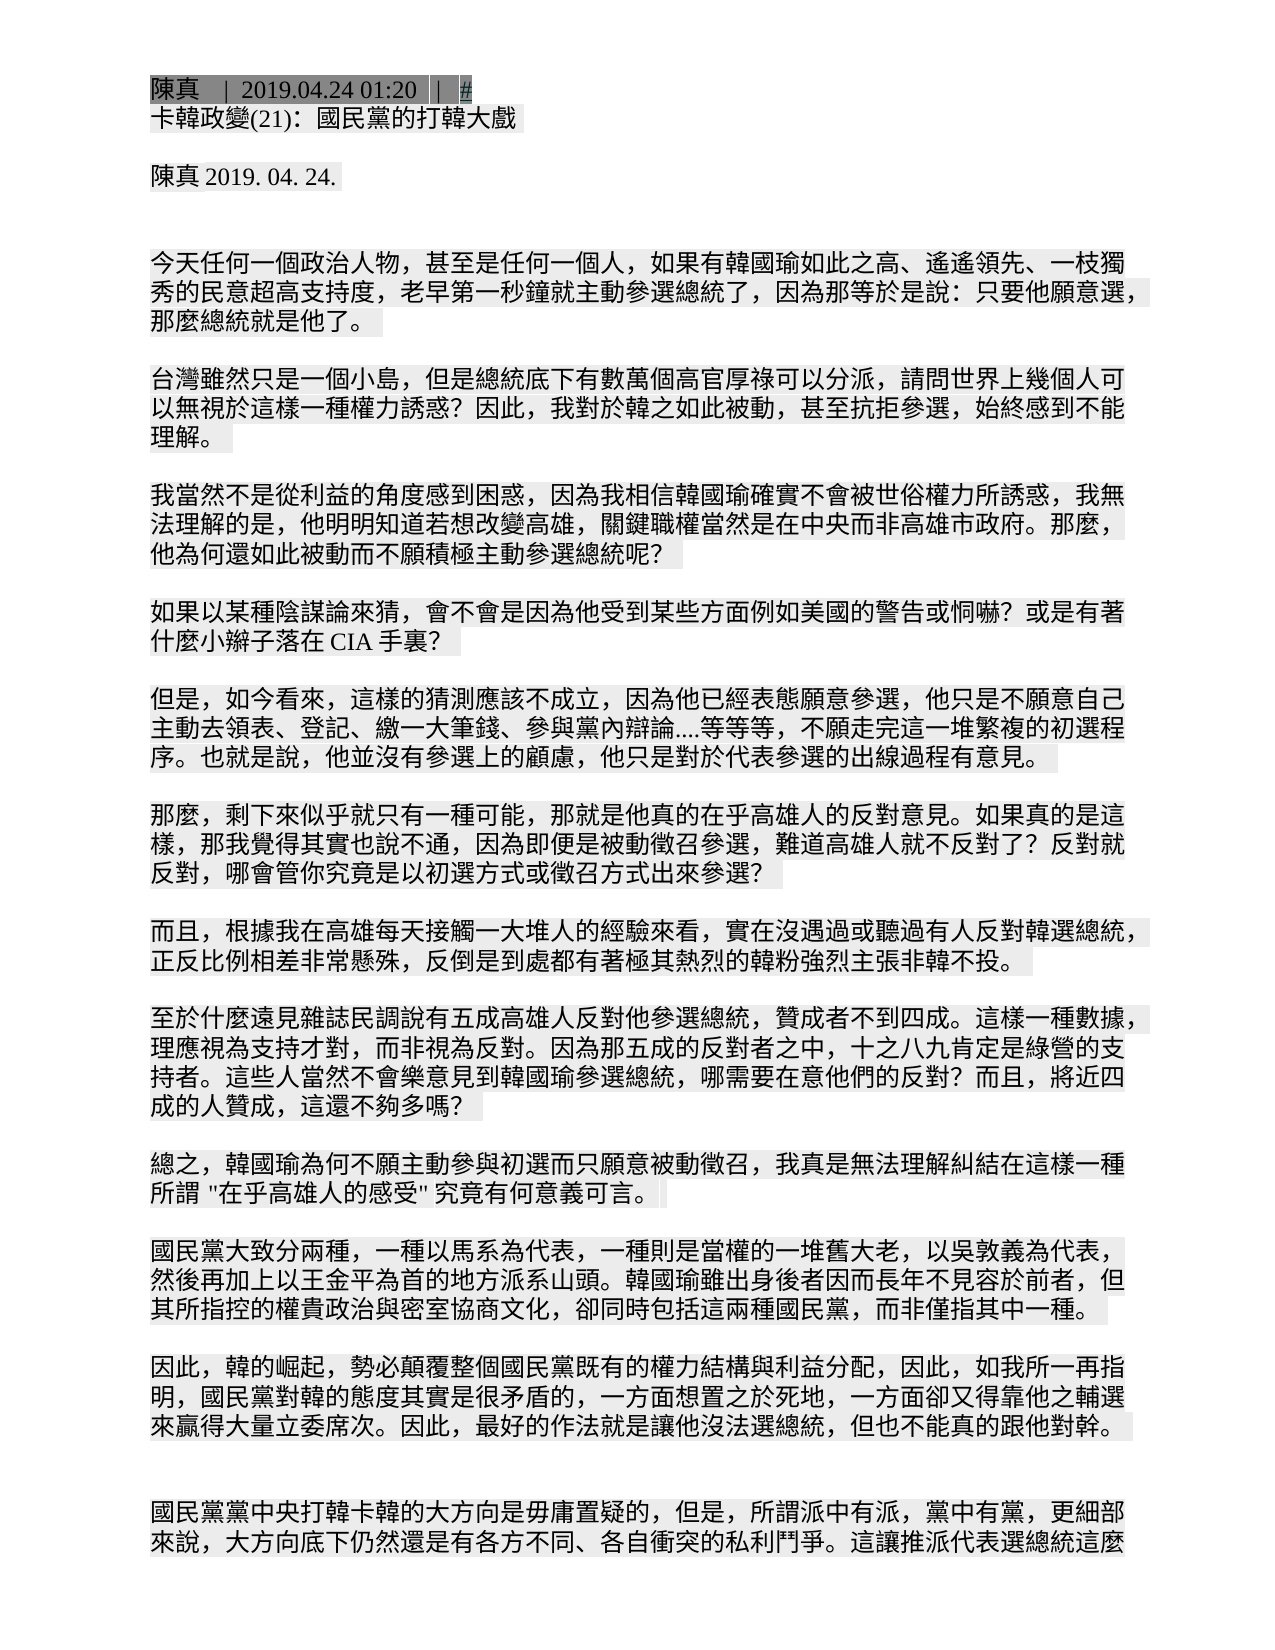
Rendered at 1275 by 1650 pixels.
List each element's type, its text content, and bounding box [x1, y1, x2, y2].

text 陳真 | 2019.04.24 01:20 | # [150, 75, 1125, 104]
text 卡韓政變(21)：國民黨的打韓大戲 陳真2019. 04. 24. 今天任何一個政治人物，甚至是任何一個人，如果有韓國瑜如此之高、遙遙領先、一枝獨秀的民意超高支持度，老早第一秒鐘就主動參選總統了，因為那等於是說：只要他願意選，那麼總統就是他了。 台灣雖然只是一個小島，但是總統底下有數萬個高官厚祿可以分派，請問世界上幾個人可以無視於這樣一種權力誘惑？因此，我對於韓之如此被動，甚至抗拒參選，始終感到不能理解。 我當然不是從利益的角度感到困惑，因為我相信韓國瑜確實不會被世俗權力所誘惑，我無法理解的是，他明明知道若想改變高雄，關鍵職權當然是在中央而非高雄市政府。那麼，他為何還如此被動而不願積極主動參選總統呢？ 如果以某種陰謀論來猜，會不會是因為他受到某些方面例如美國的警告或恫嚇？或是有著什麼小辮子落在CIA手裏？ 但是，如今看來，這樣的猜測應該不成立，因為他已經表態願意參選，他只是不願意自己主動去領表、登記、繳一大筆錢、參與黨內辯論....等等等，不願走完這一堆繁複的初選程序。也就是說，他並沒有參選上的顧慮，他只是對於代表參選的出線過程有意見。 那麼，剩下來似乎就只有一種可能，那就是他真的在乎高雄人的反對意見。如果真的是這樣，那我覺得其實也說不通，因為即便是被動徵召參選，難道高雄人就不反對了？反對就反對，哪會管你究竟是以初選方式或徵召方式出來參選？ 而且，根據我在高雄每天接觸一大堆人的經驗來看，實在沒遇過或聽過有人反對韓選總統，正反比例相差非常懸殊，反倒是到處都有著極其熱烈的韓粉強烈主張非韓不投。 至於什麼遠見雜誌民調說有五成高雄人反對他參選總統，贊成者不到四成。這樣一種數據，理應視為支持才對，而非視為反對。因為那五成的反對者之中，十之八九肯定是綠營的支持者。這些人當然不會樂意見到韓國瑜參選總統，哪需要在意他們的反對？而且，將近四成的人贊成，這還不夠多嗎？ 總之，韓國瑜為何不願主動參與初選而只願意被動徵召，我真是無法理解糾結在這樣一種所謂 "在乎高雄人的感受" 究竟有何意義可言。 國民黨大致分兩種，一種以馬系為代表，一種則是當權的一堆舊大老，以吳敦義為代表，然後再加上以王金平為首的地方派系山頭。韓國瑜雖出身後者因而長年不見容於前者，但其所指控的權貴政治與密室協商文化，卻同時包括這兩種國民黨，而非僅指其中一種。 因此，韓的崛起，勢必顛覆整個國民黨既有的權力結構與利益分配，因此，如我所一再指明，國民黨對韓的態度其實是很矛盾的，一方面想置之於死地，一方面卻又得靠他之輔選來贏得大量立委席次。因此，最好的作法就是讓他沒法選總統，但也不能真的跟他對幹。 國民黨黨中央打韓卡韓的大方向是毋庸置疑的，但是，所謂派中有派，黨中有黨，更細部來說，大方向底下仍然還是有各方不同、各自衝突的私利鬥爭。這讓推派代表選總統這麼簡單的一件事，變成無限複雜。這事若我來辦，一天就能辦好，因為它根本沒有任何客觀上的困難，但吳敦義卻居然能搞上三、四個月，把國民黨搞到從勢如破竹，變成奄奄一息。 不管哪個黨，推派候選人都沒有什麼既定程序，根本沒有這回事，所以也沒有什麼維護不維護制度的問題。制度原本就是這樣。因此，所謂什麼建立制度、尊重程序之類的說詞，完全是鬼扯蛋，根本不是事實。 所謂制度或程序，不管是哪一個黨都一樣，每次都是到時候看狀況而定，往往大家一起協商，任何方式都行，大家說了算。萬一擺不平，那就主席或中常會或什麼幾人小組或什麼 "選對會" 說了算。 也就是說，吳敦義是完全有權力直接進行徵召的，就算有人反對，他還是可以這麼做，一點問題也沒有。但是這老狐狸真的很可怕，他每天說要徵召最強棒，卻永遠只是嘴巴說說，一切所作所為都是在搞黨內鬥爭，藉著這樣一種政治操弄打擊異己，藉韓打朱滅王，然後再偷偷趁韓不在台灣，扶植郭台銘，想把韓國瑜從背後一槍打死，並且還讓郭台銘故意放話說堅決反對徵召，以便卡韓。 不只這樣，黨中央同時還透過外圍人馬進行各種放話，甚至散播謠言抹黑韓國瑜，比方說抹黑韓私下偷偷寫信給吳敦義要求黃袍加身等等，企圖打擊其道德形象。 吳敦義這樣搞，搞到最後，很可能就是與他及馬郝等人結盟的政治代理人郭台銘出線。郭不是什麼大老虎，但他毫無疑問是個大金主，對 "自己人" 很慷慨，比方說光是馬英九成立的基金會，郭台銘就捐了七千萬。郭雖勝算不大，但仍有一點小小的可能性當選總統。就算沒當選，至少也確保了國民黨的既有勢力與利益結構不會被韓國瑜給顛覆，同時也不至於和韓翻臉，依然可以利用韓的影響力壯大立委席次。 我講這一堆，命中率應該在95%以上。從這一堆敘述中，你有沒有發現一個根本問題，那就是人民的長遠利益與痛苦，根本不是這個以吳為首的黨中央所關心。 [150, 104, 1125, 1557]
